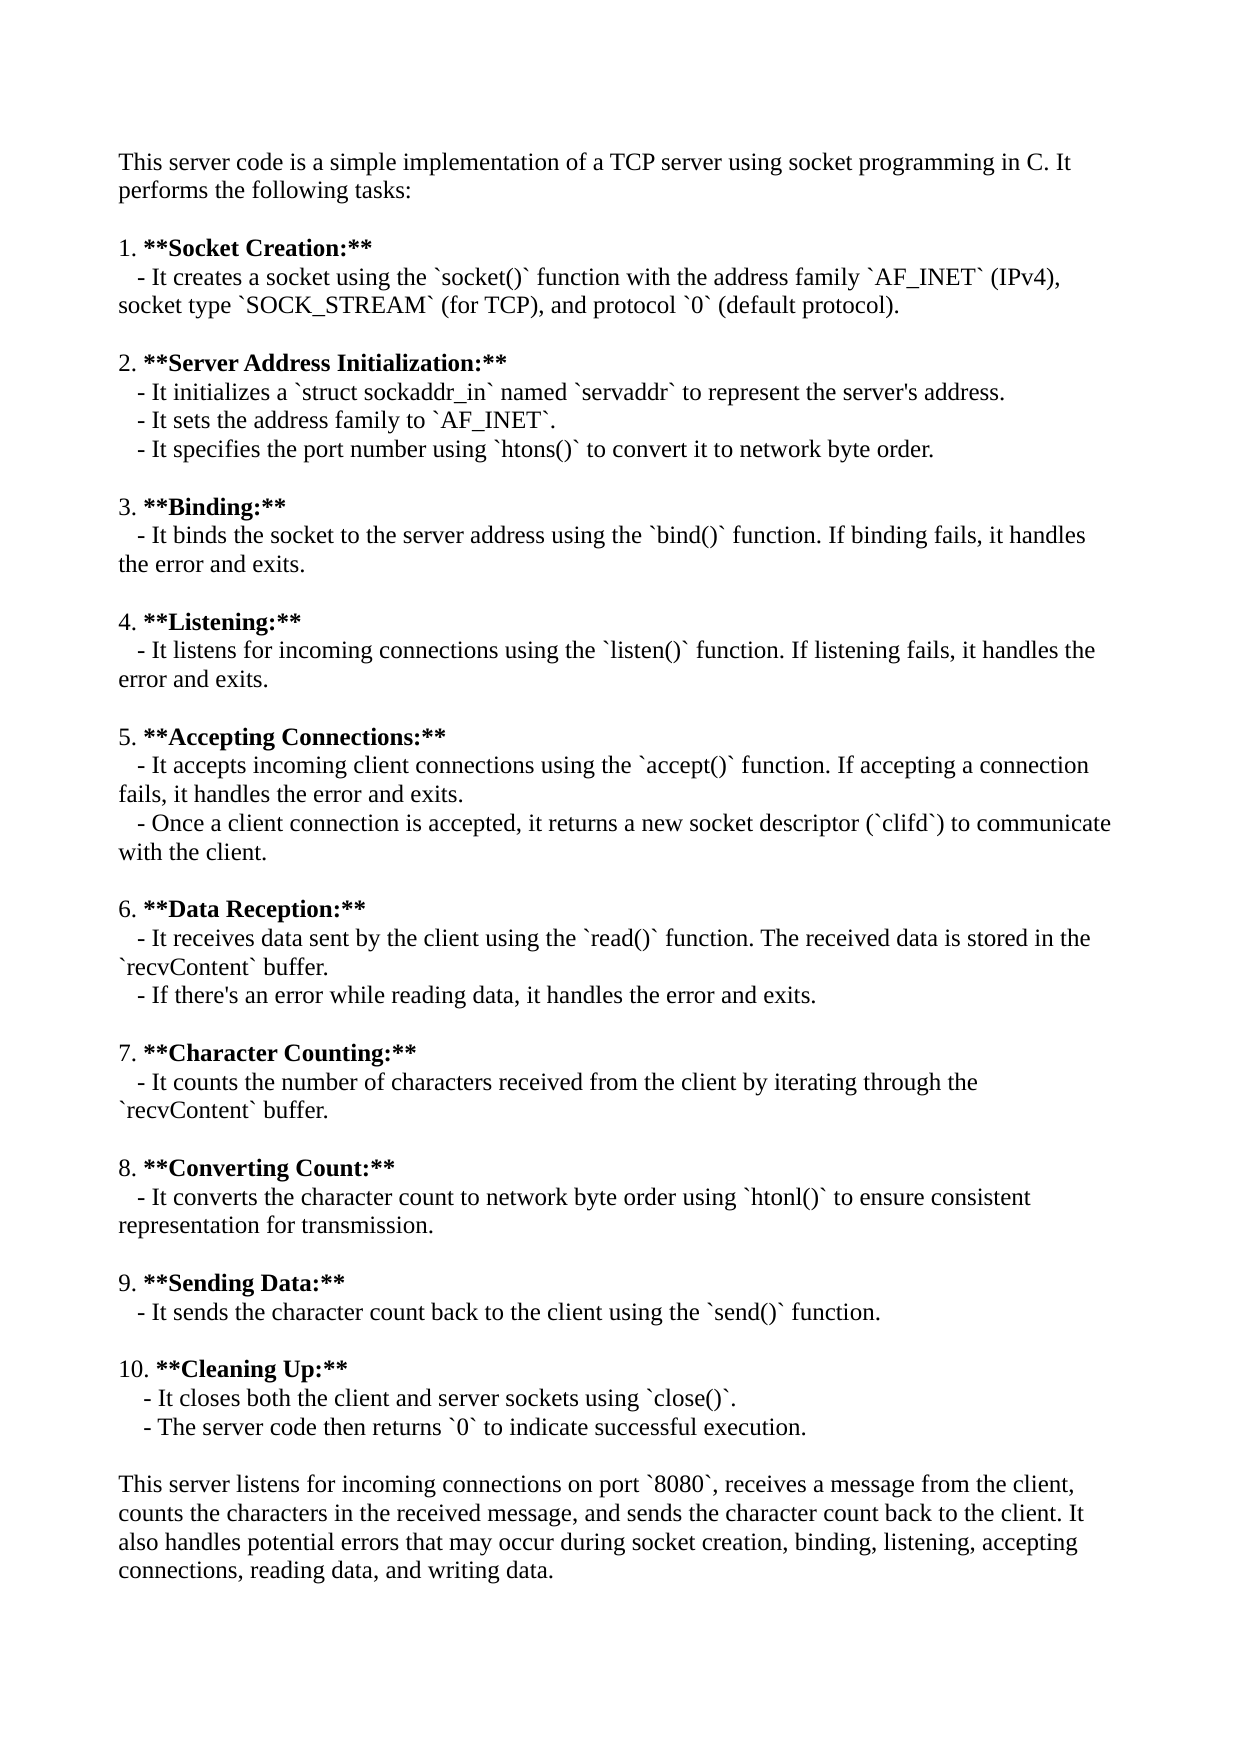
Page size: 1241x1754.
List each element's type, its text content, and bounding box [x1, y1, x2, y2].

text 8. **Converting Count:** [118, 1153, 1122, 1182]
text - It listens for incoming connections using the `listen()` function. If listening fails, it handles the error and exits. [118, 636, 1122, 693]
text 10. **Cleaning Up:** [118, 1354, 1122, 1383]
text - It initializes a `struct sockaddr_in` named `servaddr` to represent the server's address. [118, 377, 1122, 406]
text 9. **Sending Data:** [118, 1268, 1122, 1297]
text This server code is a simple implementation of a TCP server using socket programming in C. It performs the following tasks: [118, 147, 1122, 204]
text This server listens for incoming connections on port `8080`, receives a message from the client, counts the characters in the received message, and sends the character count back to the client. It also handles potential errors that may occur during socket creation, binding, listening, accepting connections, reading data, and writing data. [118, 1469, 1122, 1584]
text - It binds the socket to the server address using the `bind()` function. If binding fails, it handles the error and exits. [118, 521, 1122, 578]
text - It counts the number of characters received from the client by iterating through the `recvContent` buffer. [118, 1067, 1122, 1124]
text 3. **Binding:** [118, 492, 1122, 521]
text - The server code then returns `0` to indicate successful execution. [118, 1412, 1122, 1441]
text 1. **Socket Creation:** [118, 233, 1122, 262]
text - It sets the address family to `AF_INET`. [118, 406, 1122, 434]
text - It creates a socket using the `socket()` function with the address family `AF_INET` (IPv4), socket type `SOCK_STREAM` (for TCP), and protocol `0` (default protocol). [118, 262, 1122, 319]
text 5. **Accepting Connections:** [118, 722, 1122, 751]
text - Once a client connection is accepted, it returns a new socket descriptor (`clifd`) to communicate with the client. [118, 808, 1122, 866]
text - It sends the character count back to the client using the `send()` function. [118, 1297, 1122, 1326]
text - It converts the character count to network byte order using `htonl()` to ensure consistent representation for transmission. [118, 1182, 1122, 1239]
text 6. **Data Reception:** [118, 894, 1122, 923]
text - It closes both the client and server sockets using `close()`. [118, 1383, 1122, 1412]
text 2. **Server Address Initialization:** [118, 348, 1122, 377]
text 7. **Character Counting:** [118, 1038, 1122, 1067]
text - It specifies the port number using `htons()` to convert it to network byte order. [118, 434, 1122, 463]
text 4. **Listening:** [118, 607, 1122, 636]
text - It receives data sent by the client using the `read()` function. The received data is stored in the `recvContent` buffer. [118, 923, 1122, 981]
text - If there's an error while reading data, it handles the error and exits. [118, 981, 1122, 1009]
text - It accepts incoming client connections using the `accept()` function. If accepting a connection fails, it handles the error and exits. [118, 751, 1122, 808]
